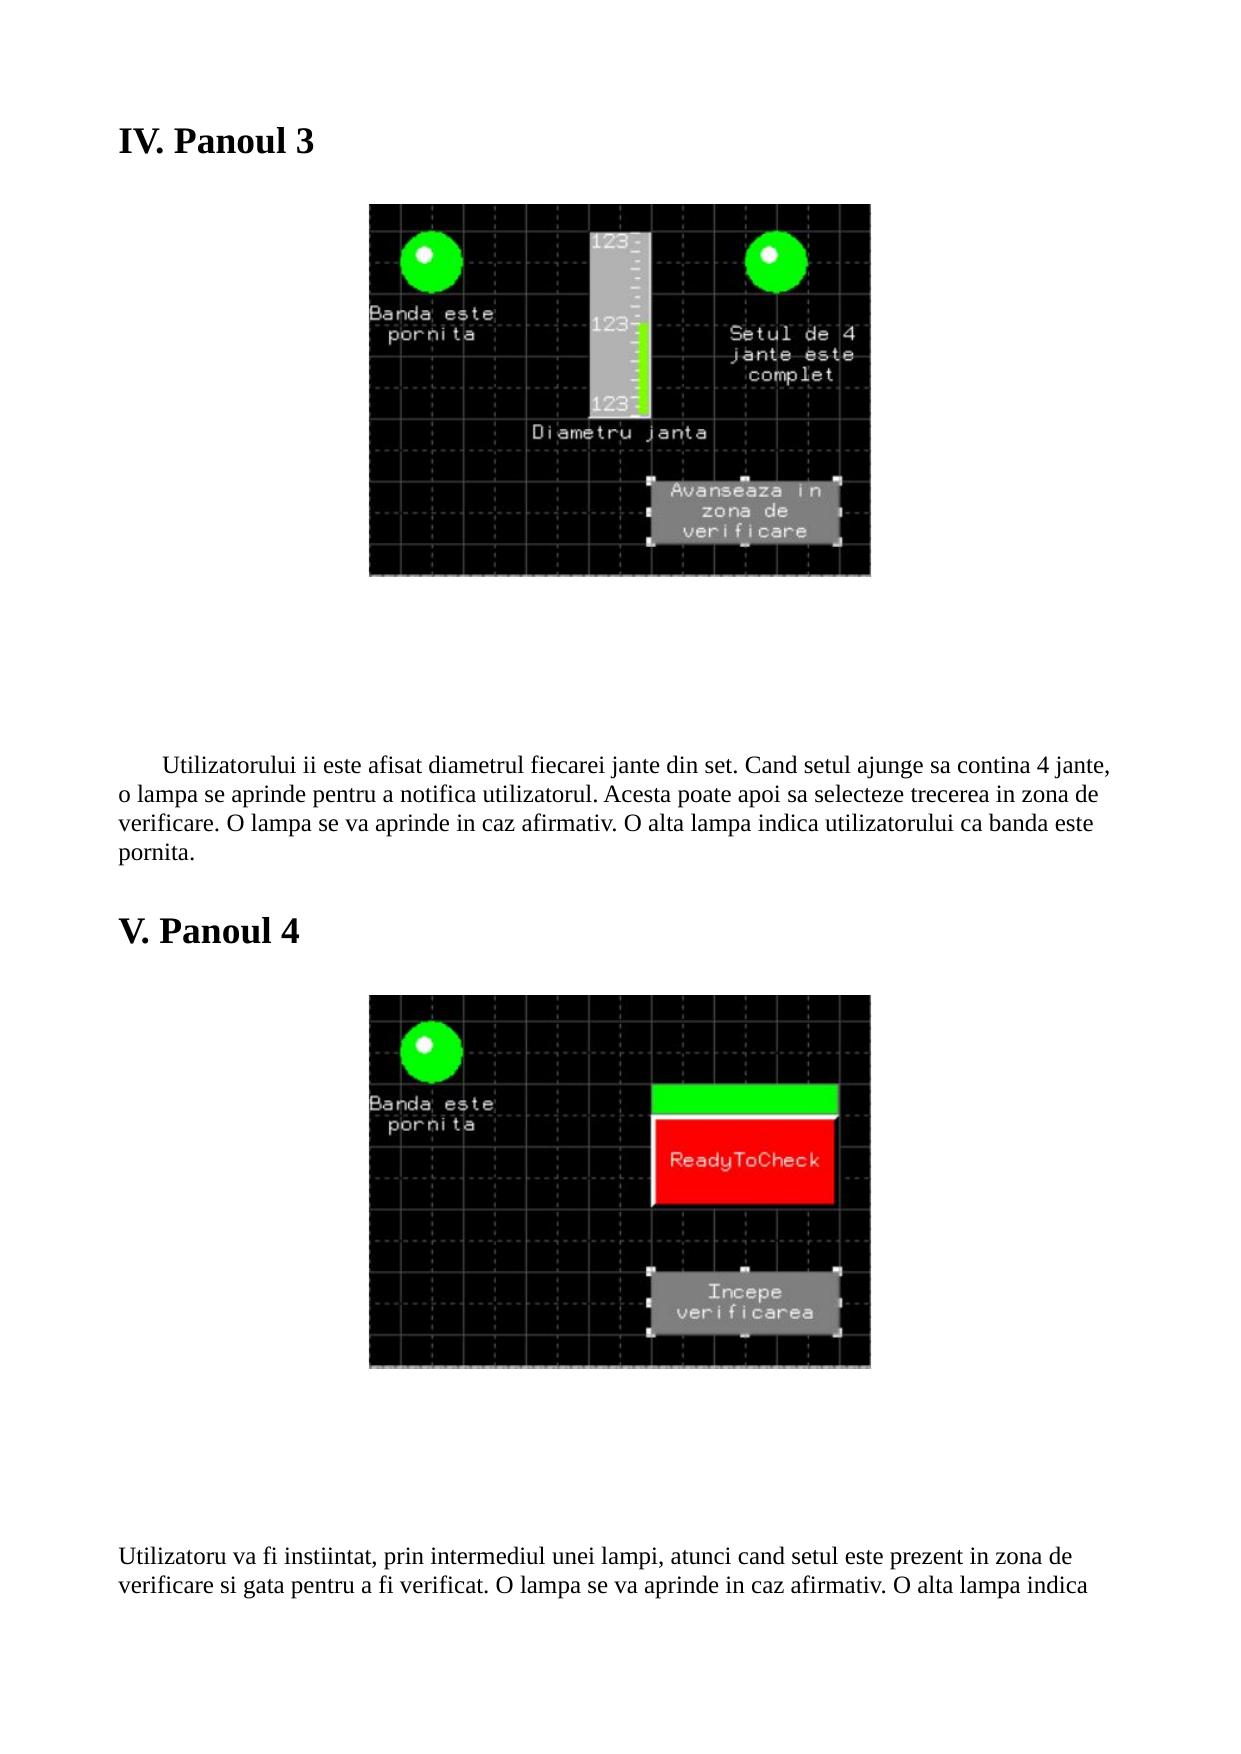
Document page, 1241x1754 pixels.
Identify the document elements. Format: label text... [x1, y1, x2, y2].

text V. Panoul 4 [118, 909, 1122, 952]
text Utilizatorului ii este afisat diametrul fiecarei jante din set. Cand setul ajunge sa contina 4 jante, o lampa se aprinde pentru a notifica utilizatorul. Acesta poate apoi sa selecteze trecerea in zona de verificare. O lampa se va aprinde in caz afirmativ. O alta lampa indica utilizatorului ca banda este pornita. [118, 751, 1122, 866]
text Utilizatoru va fi instiintat, prin intermediul unei lampi, atunci cand setul este prezent in zona de verificare si gata pentru a fi verificat. O lampa se va aprinde in caz afirmativ. O alta lampa indica [118, 1541, 1122, 1599]
picture [368, 995, 872, 1369]
text IV. Panoul 3 [118, 118, 1122, 161]
picture [368, 204, 872, 577]
